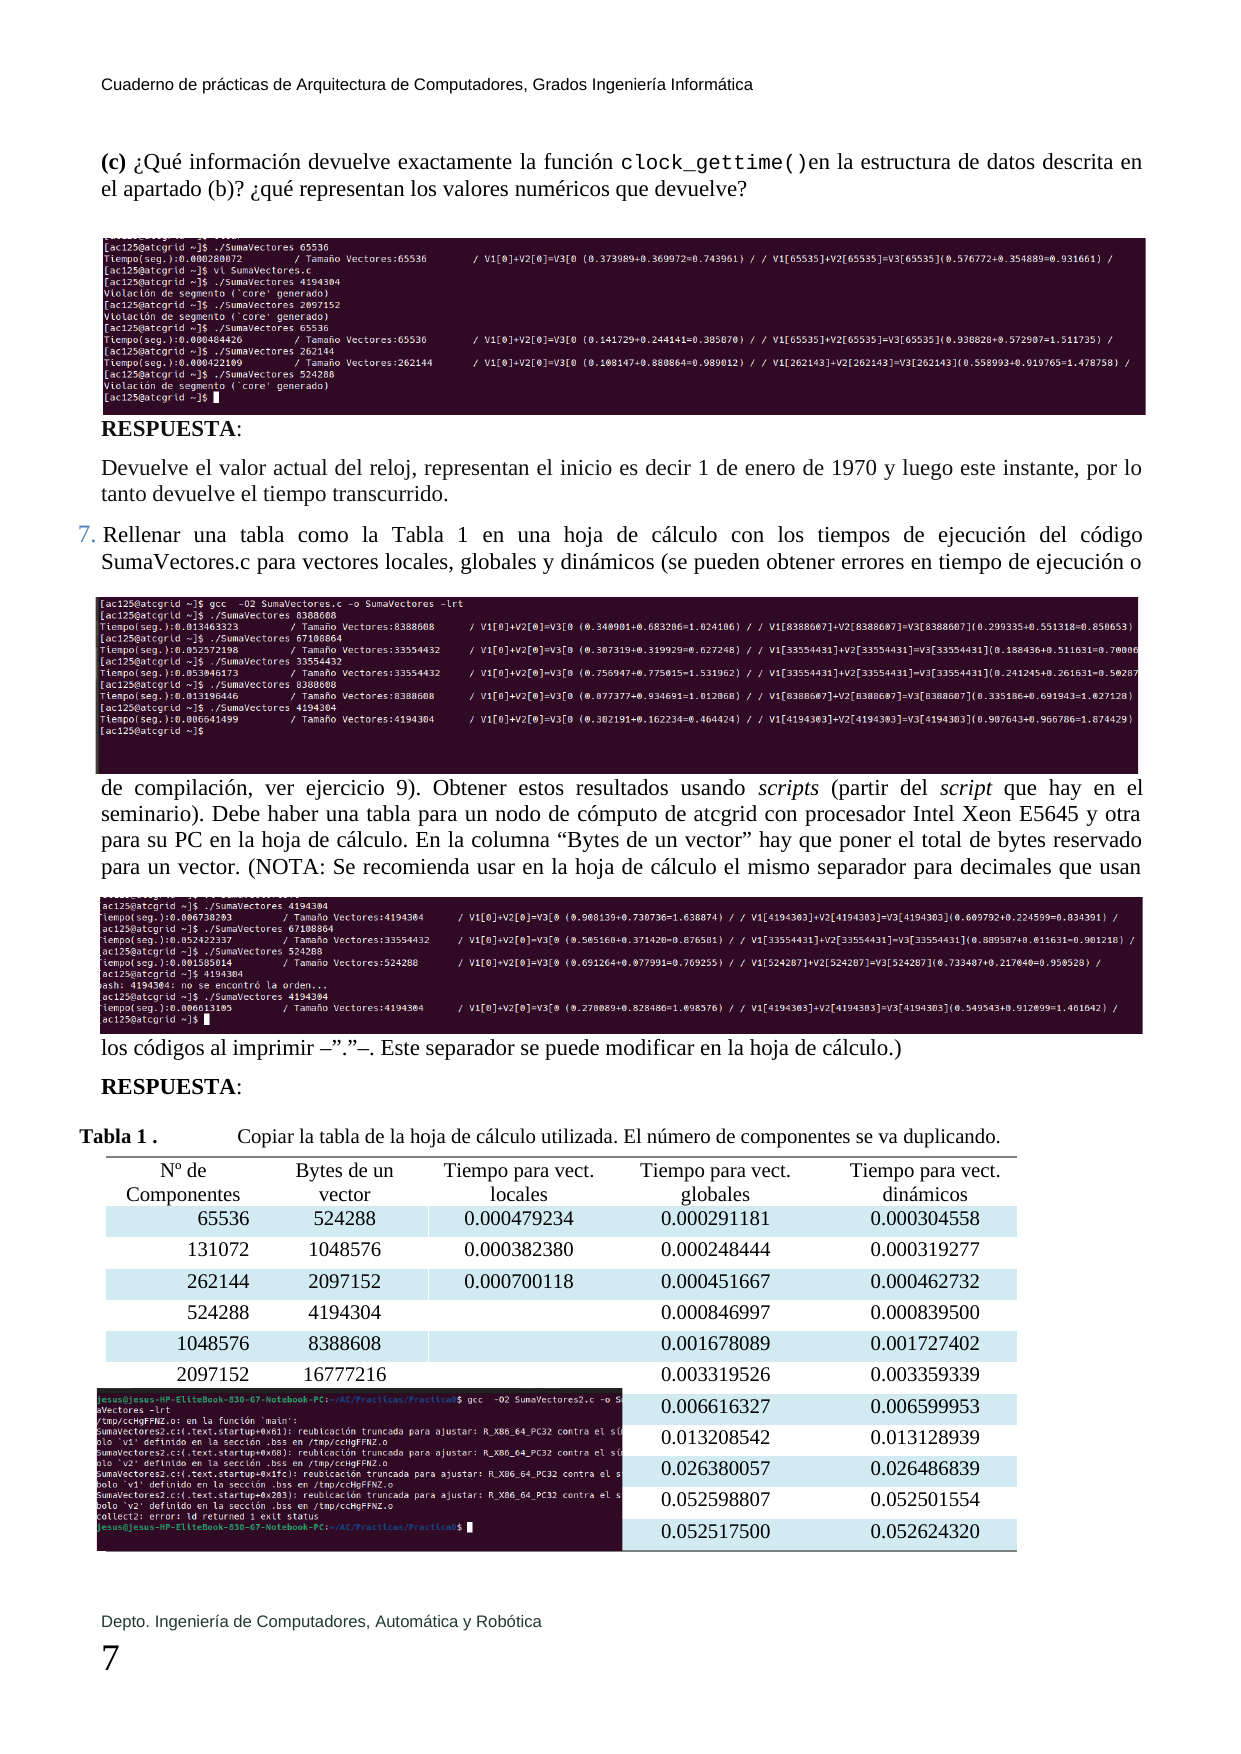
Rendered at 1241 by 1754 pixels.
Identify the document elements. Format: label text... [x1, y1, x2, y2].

text (c) ¿Qué información devuelve exactamente la función clock_gettime()en la estructura de datos descrita en el apartado (b)? ¿qué representan los valores numéricos que devuelve? [101, 147, 1143, 202]
table_header Bytes de un vector [261, 1158, 428, 1206]
table_cell 0.052598807 [623, 1488, 822, 1519]
table_cell 8388608 [261, 1331, 428, 1362]
list Devuelve el valor actual del reloj, representan el inicio es decir 1 de enero de 1970 y luego este instante, por lo tanto devuelve el tiempo transcurrido. [101, 454, 1143, 506]
table_cell 131072 [106, 1238, 261, 1269]
table_cell 2097152 [261, 1269, 428, 1300]
table_cell 0.013128939 [822, 1425, 1017, 1456]
picture [96, 1388, 623, 1551]
table_cell 262144 [106, 1269, 261, 1300]
table_cell 0.000248444 [609, 1238, 822, 1269]
table_cell 0.000382380 [429, 1238, 609, 1269]
table_cell 65536 [106, 1206, 261, 1237]
table_cell [429, 1363, 609, 1388]
list Rellenar una tabla como la Tabla 1 en una hoja de cálculo con los tiempos de ejecución del código SumaVectores.c para vectores locales, globales y dinámicos (se pueden obtener errores en tiempo de ejecución o de compilación, ver ejercicio 9). Obtener estos resultados usando scripts (partir del script que hay en el seminario). Debe haber una tabla para un nodo de cómputo de atcgrid con procesador Intel Xeon E5645 y otra para su PC en la hoja de cálculo. En la columna “Bytes de un vector” hay que poner el total de bytes reservado para un vector. (NOTA: Se recomienda usar en la hoja de cálculo el mismo separador para decimales que usan los códigos al imprimir ‒”.”‒. Este separador se puede modificar en la hoja de cálculo.) [71, 519, 1143, 1060]
table_cell 1048576 [106, 1331, 261, 1362]
table_cell 1048576 [261, 1238, 428, 1269]
table_cell 0.000319277 [822, 1238, 1017, 1269]
table_cell 0.003319526 [609, 1363, 822, 1394]
table_cell 0.000291181 [609, 1206, 822, 1237]
table_cell 0.006599953 [822, 1394, 1017, 1425]
table_cell 0.006616327 [623, 1394, 822, 1425]
table_cell 0.000479234 [429, 1206, 609, 1237]
table_cell 0.052517500 [623, 1519, 822, 1550]
table_cell 0.026380057 [623, 1456, 822, 1487]
table_cell 0.000846997 [609, 1300, 822, 1331]
table_cell 0.052624320 [822, 1519, 1017, 1550]
table_cell 0.001678089 [609, 1331, 822, 1362]
table_cell 4194304 [261, 1300, 428, 1331]
table_cell [429, 1300, 609, 1331]
table_cell 0.000451667 [609, 1269, 822, 1300]
table_cell 524288 [261, 1206, 428, 1237]
picture [100, 897, 1143, 1034]
table_header Copiar la tabla de la hoja de cálculo utilizada. El número de componentes se va duplicando. [68, 1099, 1176, 1148]
table_header Tiempo para vect. locales [429, 1158, 609, 1206]
table_header Nº de Componentes [106, 1158, 261, 1206]
list RESPUESTA: [101, 1073, 1143, 1099]
table_header Tiempo para vect. globales [609, 1158, 822, 1206]
picture [103, 238, 1146, 415]
table_cell 2097152 [106, 1363, 261, 1388]
table_cell [429, 1331, 609, 1362]
picture [95, 597, 1139, 774]
table_cell 0.052501554 [822, 1488, 1017, 1519]
table_cell 0.001727402 [822, 1331, 1017, 1362]
table_cell 0.000700118 [429, 1269, 609, 1300]
table_cell 0.003359339 [822, 1363, 1017, 1394]
table_cell 0.000462732 [822, 1269, 1017, 1300]
table_cell 0.013208542 [623, 1425, 822, 1456]
table_header Tiempo para vect. dinámicos [822, 1158, 1017, 1206]
table_cell 16777216 [261, 1363, 428, 1388]
table_cell 0.026486839 [822, 1456, 1017, 1487]
table_cell 524288 [106, 1300, 261, 1331]
table_cell 0.000839500 [822, 1300, 1017, 1331]
list RESPUESTA: [101, 214, 1143, 441]
table_cell 0.000304558 [822, 1206, 1017, 1237]
